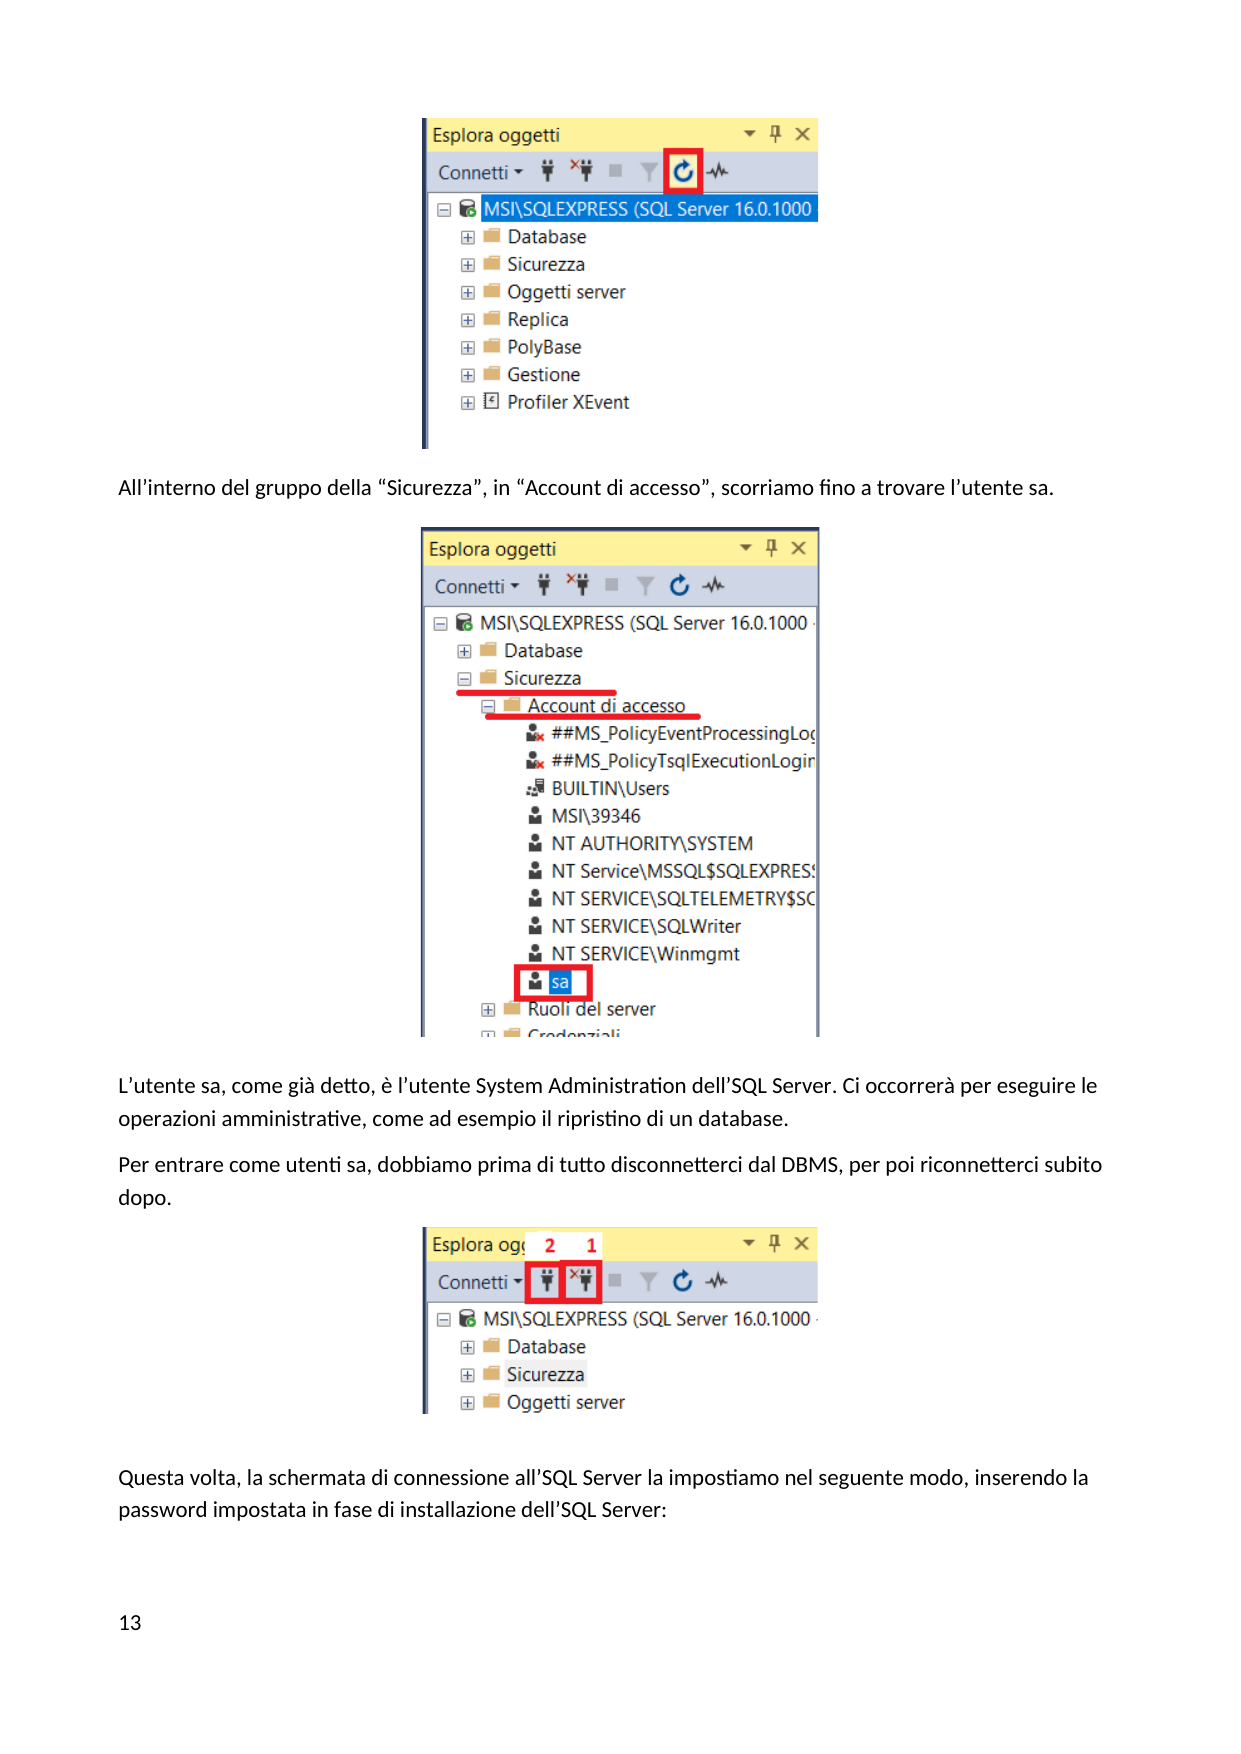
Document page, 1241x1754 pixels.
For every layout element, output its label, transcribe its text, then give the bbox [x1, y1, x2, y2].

text L’utente sa, come già detto, è l’utente System Administration dell’SQL Server. Ci occorrerà per eseguire le operazioni amministrative, come ad esempio il ripristino di un database. [118, 1071, 1122, 1132]
picture [422, 1227, 818, 1414]
picture [420, 527, 820, 1037]
text Questa volta, la schermata di connessione all’SQL Server la impostiamo nel seguente modo, inserendo la password impostata in fase di installazione dell’SQL Server: [118, 1463, 1122, 1523]
text Per entrare come utenti sa, dobbiamo prima di tutto disconnetterci dal DBMS, per poi riconnetterci subito dopo. [118, 1150, 1122, 1211]
text All’interno del gruppo della “Sicurezza”, in “Account di accesso”, scorriamo fino a trovare l’utente sa. [118, 473, 1122, 502]
picture [422, 118, 819, 449]
